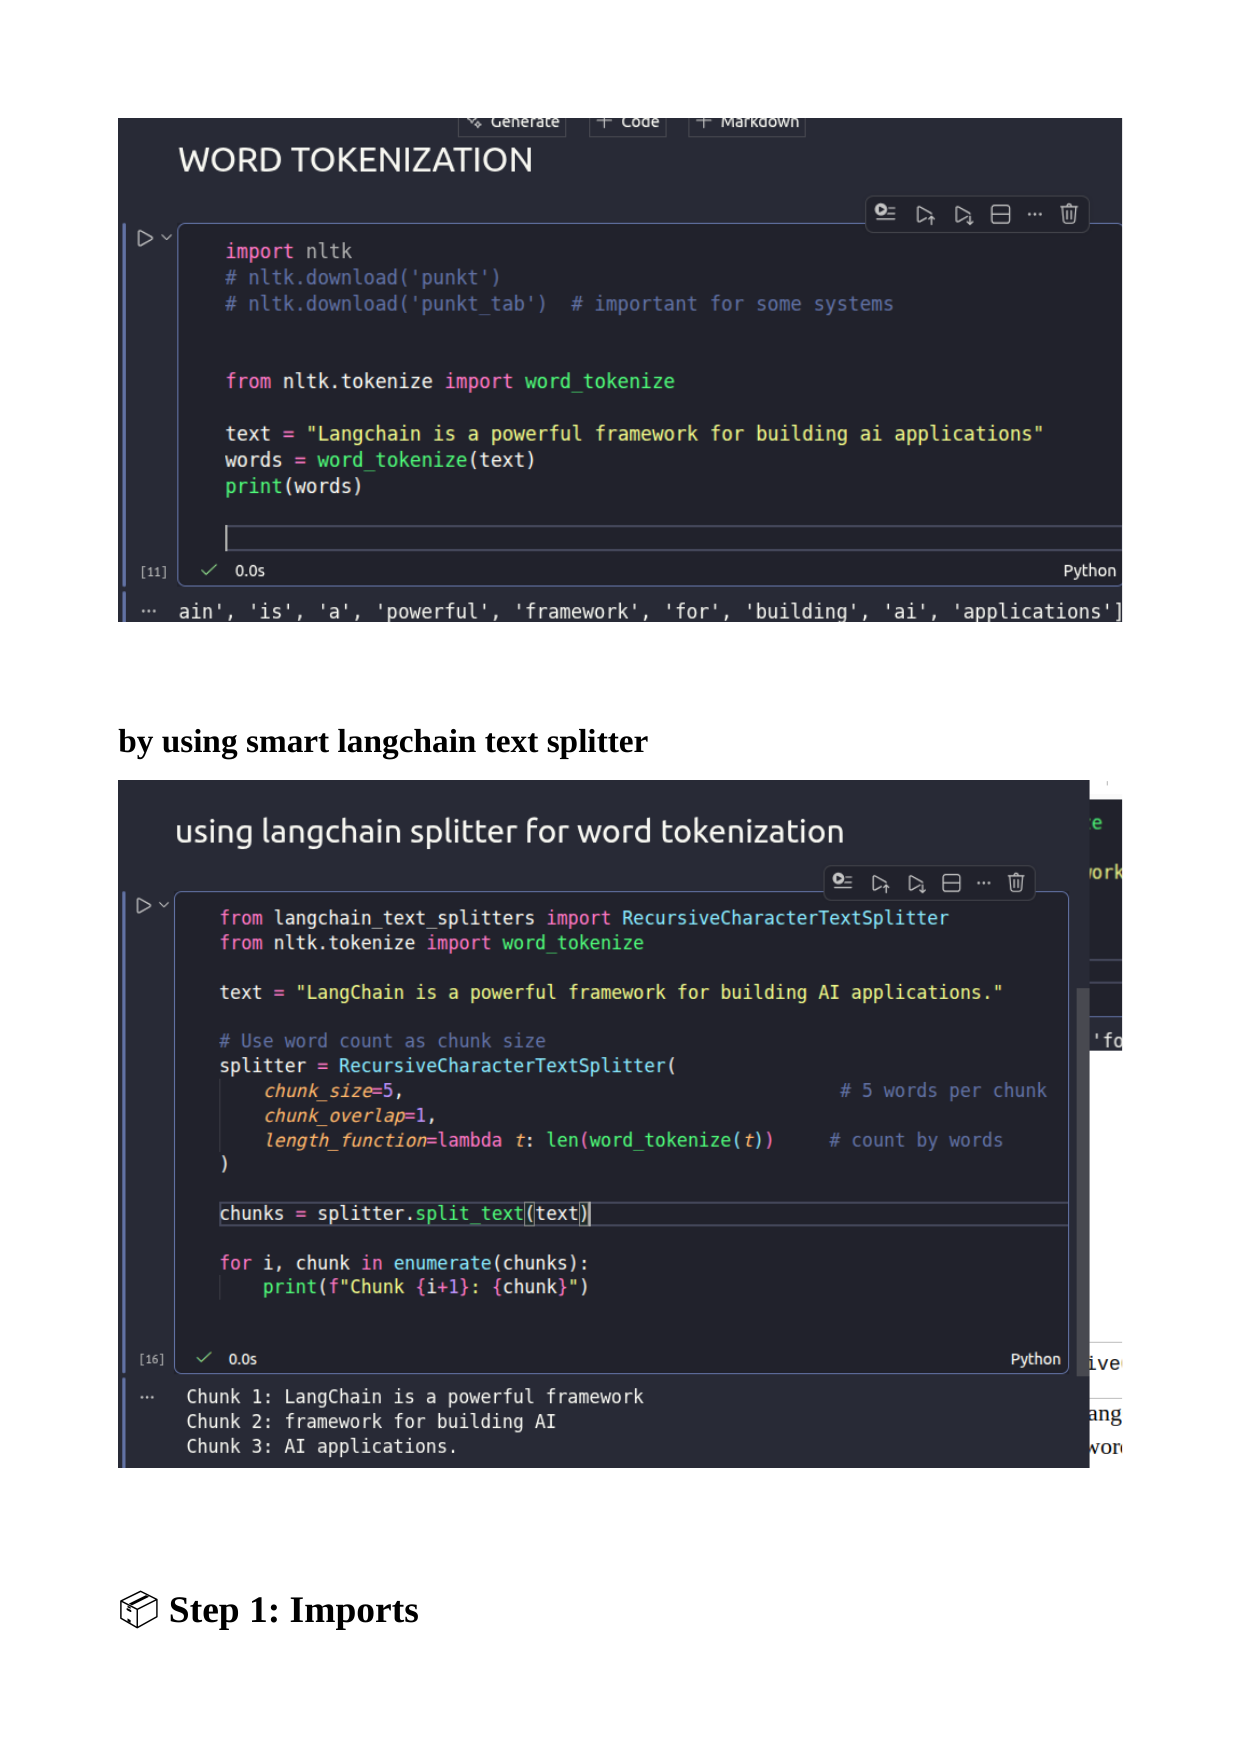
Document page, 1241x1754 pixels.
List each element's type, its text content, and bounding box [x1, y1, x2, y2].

picture [118, 780, 1123, 1468]
subtitle 📦 Step 1: Imports [118, 1588, 1122, 1631]
picture [118, 118, 1123, 622]
text by using smart langchain text splitter [118, 721, 1122, 759]
